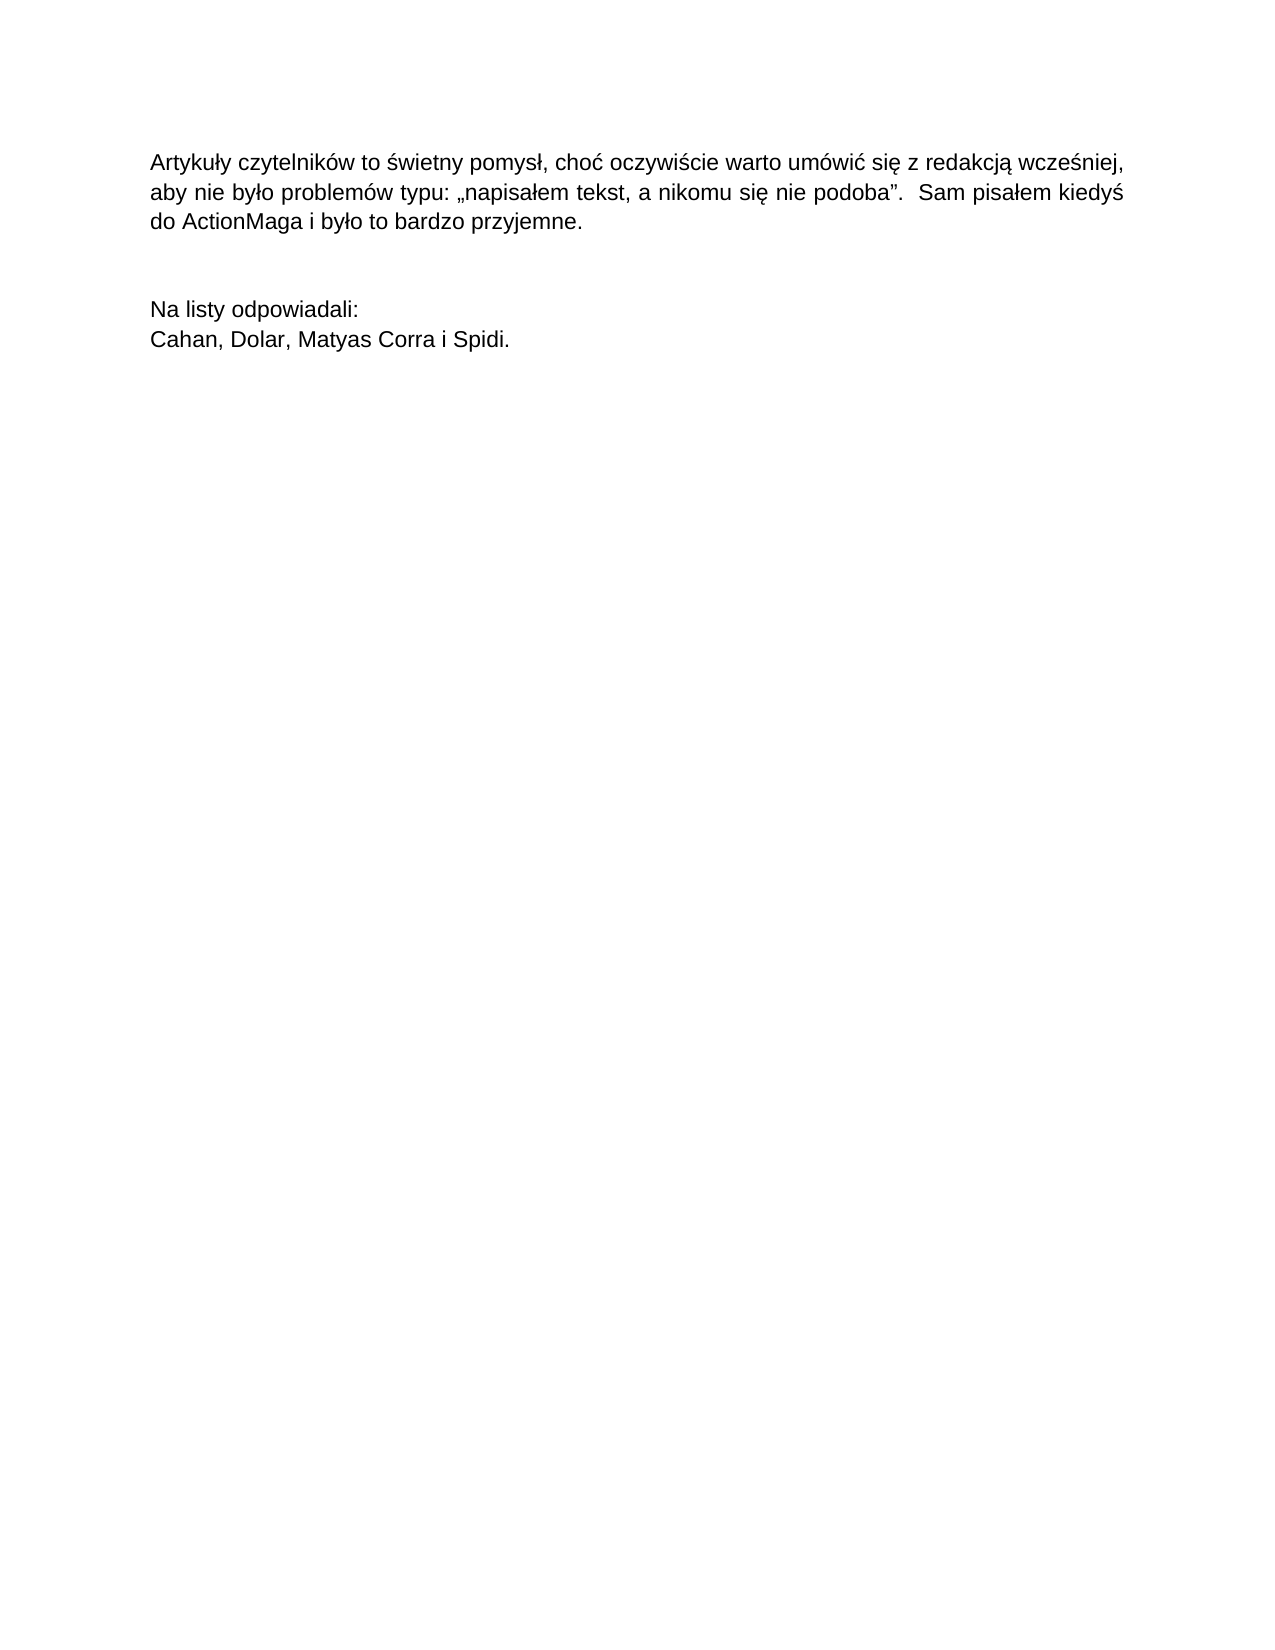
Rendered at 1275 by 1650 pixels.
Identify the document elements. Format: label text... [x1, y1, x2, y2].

text Artykuły czytelników to świetny pomysł, choć oczywiście warto umówić się z redakcją wcześniej, aby nie było problemów typu: „napisałem tekst, a nikomu się nie podoba”. Sam pisałem kiedyś do ActionMaga i było to bardzo przyjemne. [150, 150, 1125, 234]
text Na listy odpowiadali: [150, 297, 1125, 322]
text Cahan, Dolar, Matyas Corra i Spidi. [150, 326, 1125, 352]
